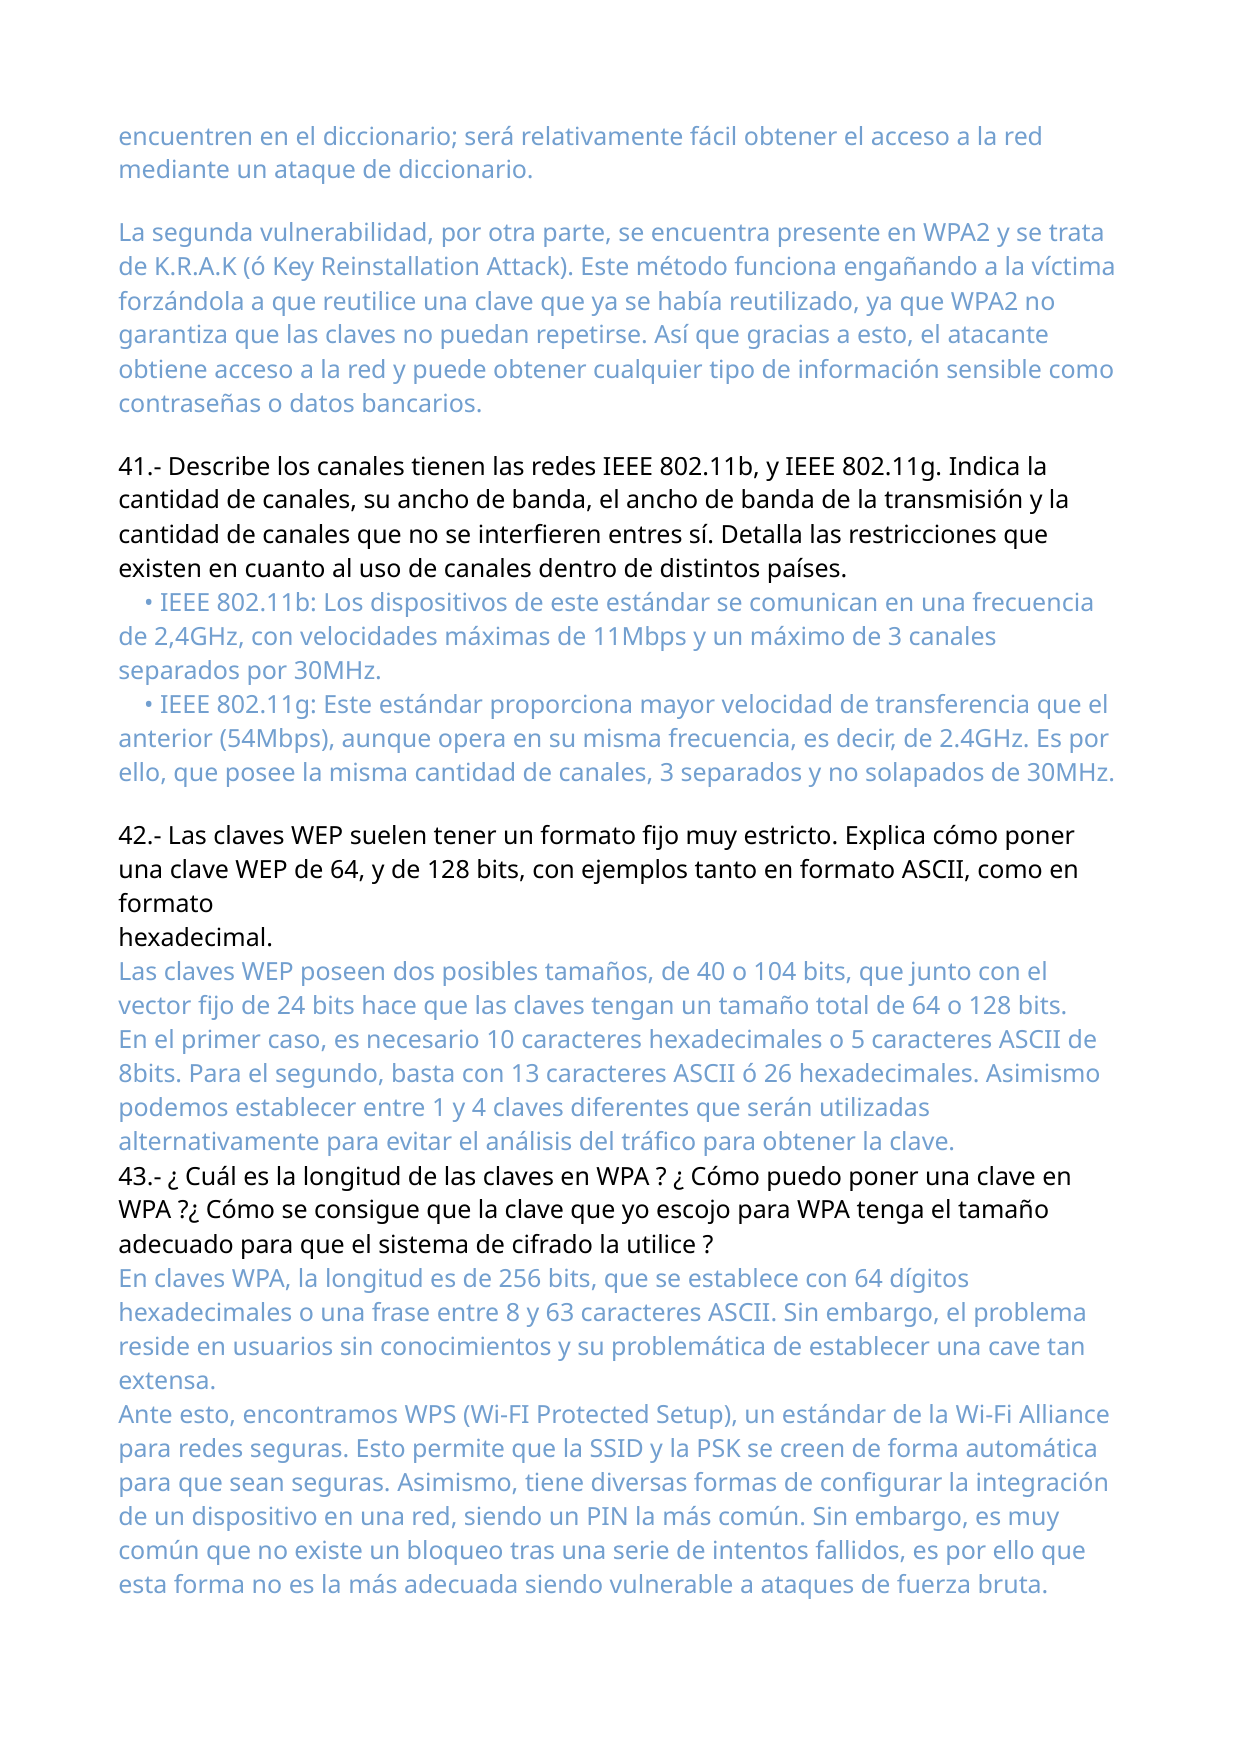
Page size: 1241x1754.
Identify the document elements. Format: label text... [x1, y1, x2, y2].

text 41.- Describe los canales tienen las redes IEEE 802.11b, y IEEE 802.11g. Indica la cantidad de canales, su ancho de banda, el ancho de banda de la transmisión y la cantidad de canales que no se interfieren entres sí. Detalla las restricciones que existen en cuanto al uso de canales dentro de distintos países. [118, 419, 1122, 584]
text Las claves WEP poseen dos posibles tamaños, de 40 o 104 bits, que junto con el vector fijo de 24 bits hace que las claves tengan un tamaño total de 64 o 128 bits. [118, 954, 1122, 1022]
text La segunda vulnerabilidad, por otra parte, se encuentra presente en WPA2 y se trata de K.R.A.K (ó Key Reinstallation Attack). Este método funciona engañando a la víctima forzándola a que reutilice una clave que ya se había reutilizado, ya que WPA2 no garantiza que las claves no puedan repetirse. Así que gracias a esto, el atacante obtiene acceso a la red y puede obtener cualquier tipo de información sensible como contraseñas o datos bancarios. [118, 215, 1122, 419]
text Ante esto, encontramos WPS (Wi-FI Protected Setup), un estándar de la Wi-Fi Alliance para redes seguras. Esto permite que la SSID y la PSK se creen de forma automática para que sean seguras. Asimismo, tiene diversas formas de configurar la integración de un dispositivo en una red, siendo un PIN la más común. Sin embargo, es muy común que no existe un bloqueo tras una serie de intentos fallidos, es por ello que esta forma no es la más adecuada siendo vulnerable a ataques de fuerza bruta. [118, 1397, 1122, 1601]
text 42.- Las claves WEP suelen tener un formato fijo muy estricto. Explica cómo poner una clave WEP de 64, y de 128 bits, con ejemplos tanto en formato ASCII, como en formato hexadecimal. [118, 789, 1122, 954]
text encuentren en el diccionario; será relativamente fácil obtener el acceso a la red mediante un ataque de diccionario. [118, 118, 1122, 186]
text • IEEE 802.11g: Este estándar proporciona mayor velocidad de transferencia que el anterior (54Mbps), aunque opera en su misma frecuencia, es decir, de 2.4GHz. Es por ello, que posee la misma cantidad de canales, 3 separados y no solapados de 30MHz. [118, 687, 1122, 789]
text • IEEE 802.11b: Los dispositivos de este estándar se comunican en una frecuencia de 2,4GHz, con velocidades máximas de 11Mbps y un máximo de 3 canales separados por 30MHz. [118, 584, 1122, 687]
text En claves WPA, la longitud es de 256 bits, que se establece con 64 dígitos hexadecimales o una frase entre 8 y 63 caracteres ASCII. Sin embargo, el problema reside en usuarios sin conocimientos y su problemática de establecer una cave tan extensa. [118, 1260, 1122, 1397]
text En el primer caso, es necesario 10 caracteres hexadecimales o 5 caracteres ASCII de 8bits. Para el segundo, basta con 13 caracteres ASCII ó 26 hexadecimales. Asimismo podemos establecer entre 1 y 4 claves diferentes que serán utilizadas alternativamente para evitar el análisis del tráfico para obtener la clave. 43.- ¿ Cuál es la longitud de las claves en WPA ? ¿ Cómo puedo poner una clave en WPA ?¿ Cómo se consigue que la clave que yo escojo para WPA tenga el tamaño adecuado para que el sistema de cifrado la utilice ? [118, 1022, 1122, 1260]
